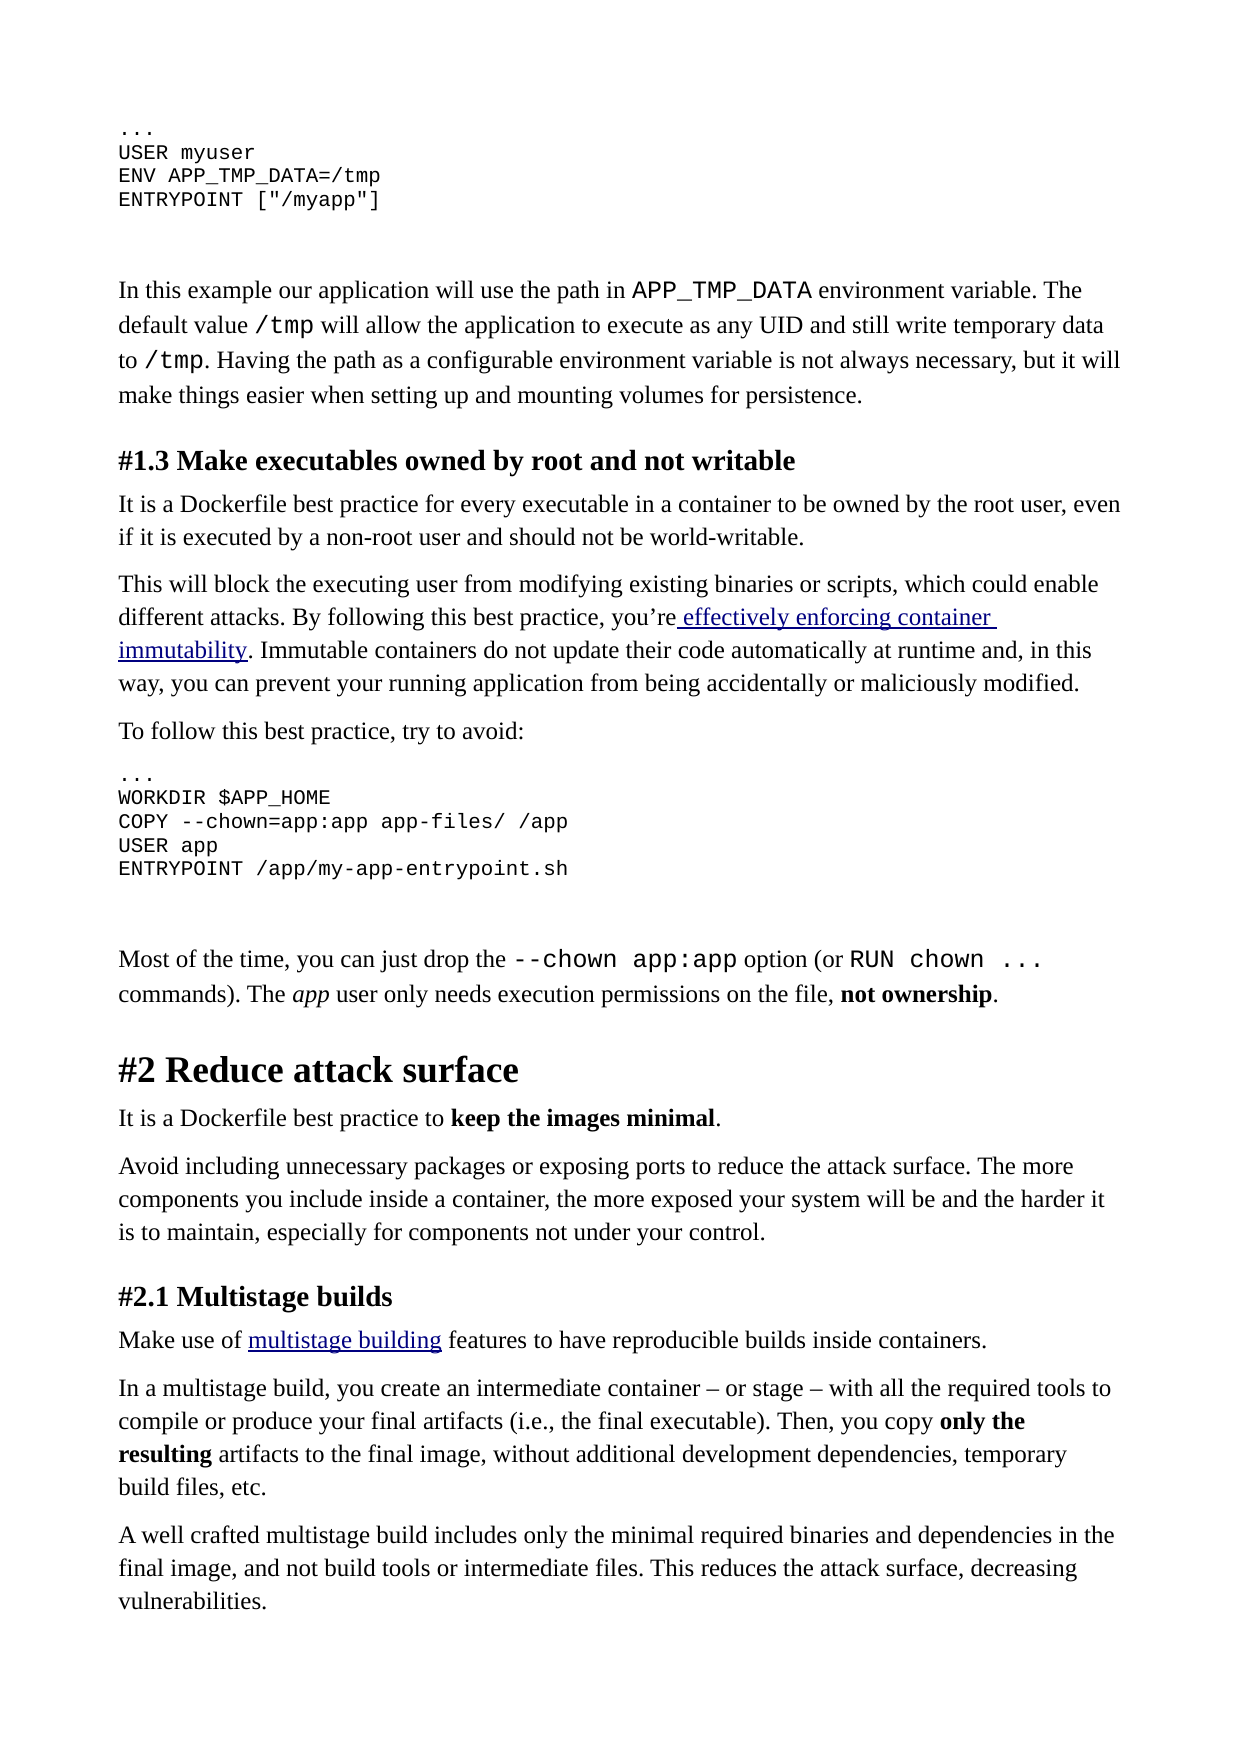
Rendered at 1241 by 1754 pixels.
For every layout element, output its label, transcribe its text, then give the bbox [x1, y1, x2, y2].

text This will block the executing user from modifying existing binaries or scripts, which could enable different attacks. By following this best practice, you’re effectively enforcing container immutability. Immutable containers do not update their code automatically at runtime and, in this way, you can prevent your running application from being accidentally or maliciously modified. [118, 569, 1122, 697]
text ENV APP_TMP_DATA=/tmp [118, 165, 1122, 189]
text ENTRYPOINT /app/my-app-entrypoint.sh [118, 858, 1122, 882]
text It is a Dockerfile best practice to keep the images minimal. [118, 1103, 1122, 1132]
text ... [118, 118, 1122, 142]
subtitle #2 Reduce attack surface [118, 1048, 1122, 1091]
text Most of the time, you can just drop the --chown app:app option (or RUN chown ... commands). The app user only needs execution permissions on the file, not ownership. [118, 911, 1122, 1008]
text ENTRYPOINT ["/myapp"] [118, 189, 1122, 213]
text Make use of multistage building features to have reproducible builds inside containers. [118, 1325, 1122, 1354]
subtitle #1.3 Make executables owned by root and not writable [118, 443, 1122, 476]
text A well crafted multistage build includes only the minimal required binaries and dependencies in the final image, and not build tools or intermediate files. This reduces the attack surface, decreasing vulnerabilities. [118, 1520, 1122, 1614]
text In a multistage build, you create an intermediate container – or stage – with all the required tools to compile or produce your final artifacts (i.e., the final executable). Then, you copy only the resulting artifacts to the final image, without additional development dependencies, temporary build files, etc. [118, 1373, 1122, 1501]
text It is a Dockerfile best practice for every executable in a container to be owned by the root user, even if it is executed by a non-root user and should not be world-writable. [118, 489, 1122, 551]
text COPY --chown=app:app app-files/ /app [118, 811, 1122, 834]
text Avoid including unnecessary packages or exposing ports to reduce the attack surface. The more components you include inside a container, the more exposed your system will be and the harder it is to maintain, especially for components not under your control. [118, 1151, 1122, 1246]
text USER app [118, 834, 1122, 858]
text WORKDIR $APP_HOME [118, 787, 1122, 811]
subtitle #2.1 Multistage builds [118, 1279, 1122, 1313]
text To follow this best practice, try to avoid: [118, 716, 1122, 745]
text In this example our application will use the path in APP_TMP_DATA environment variable. The default value /tmp will allow the application to execute as any UID and still write temporary data to /tmp. Having the path as a configurable environment variable is not always necessary, but it will make things easier when setting up and mounting volumes for persistence. [118, 242, 1122, 409]
text ... [118, 764, 1122, 787]
text USER myuser [118, 142, 1122, 165]
